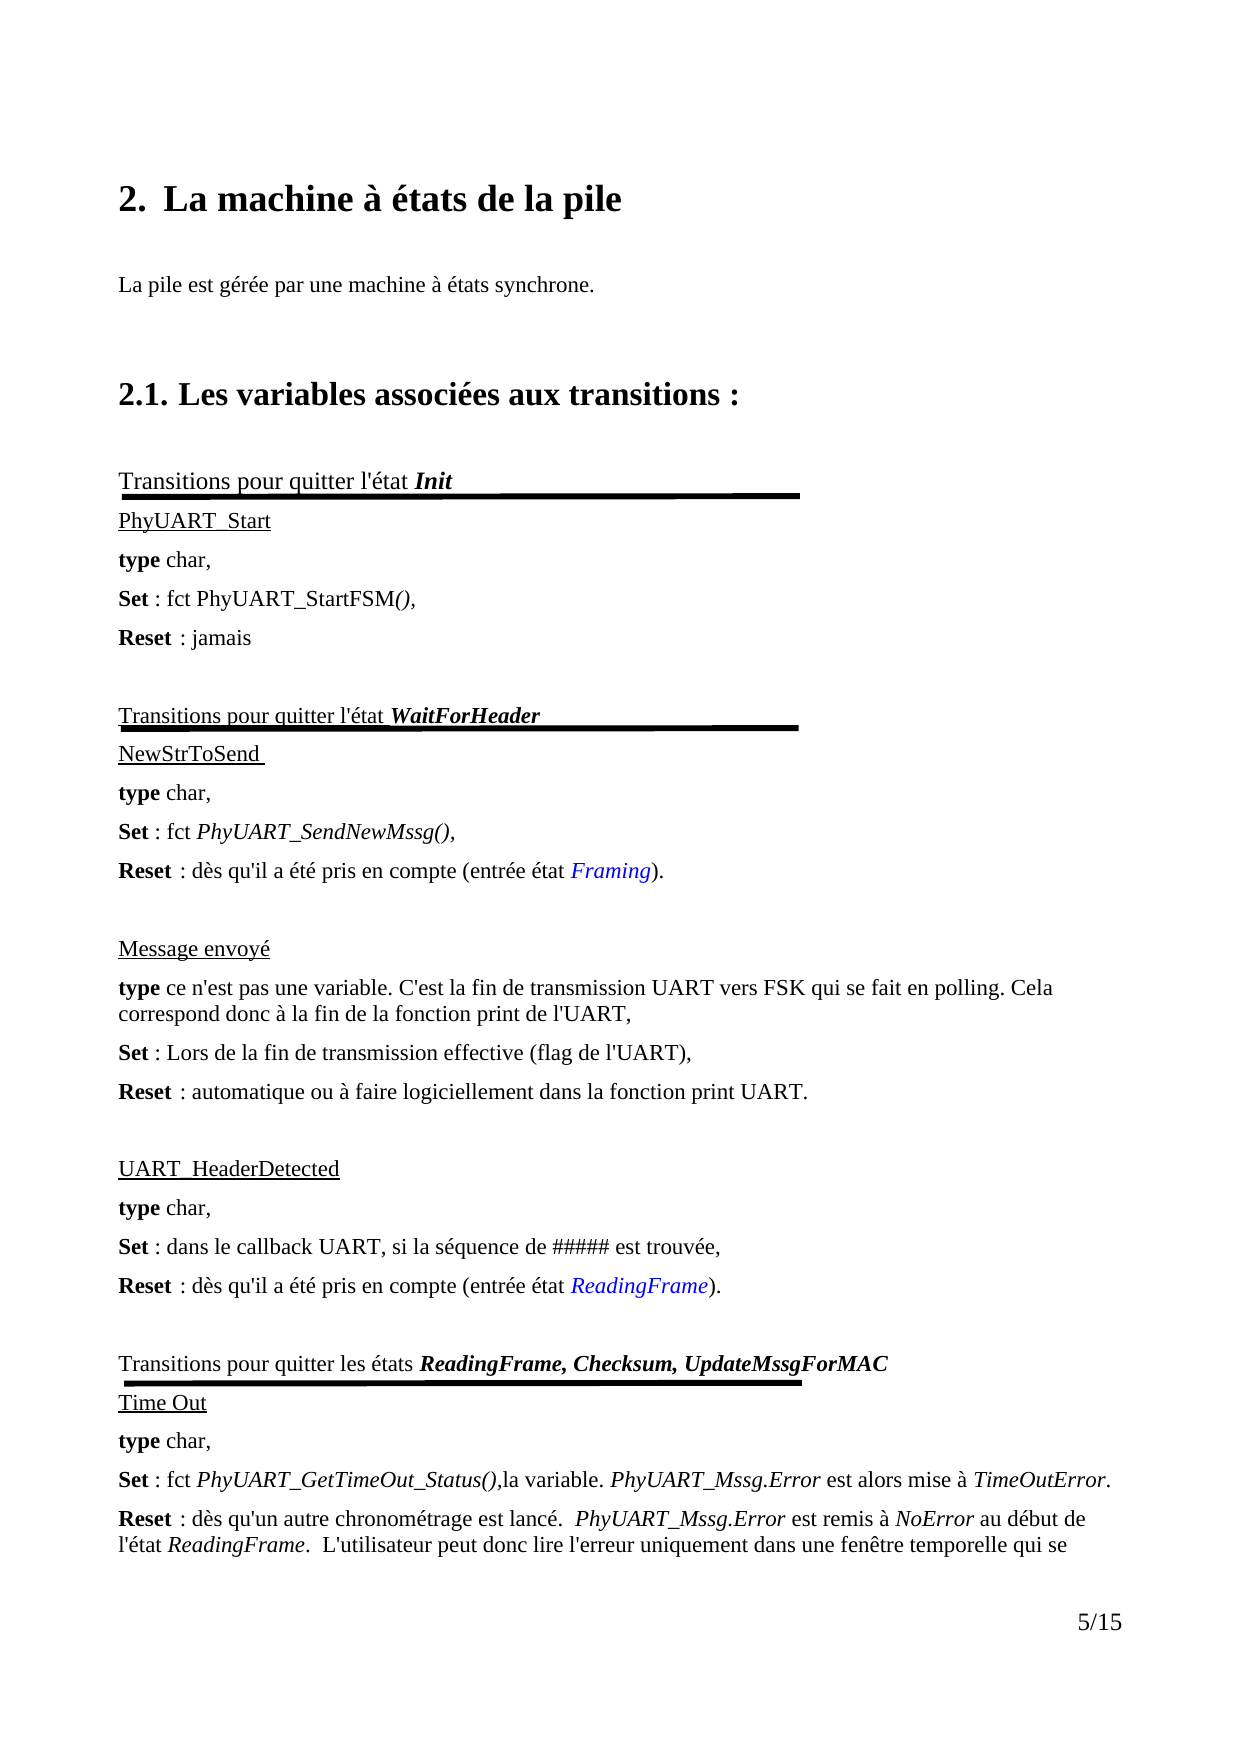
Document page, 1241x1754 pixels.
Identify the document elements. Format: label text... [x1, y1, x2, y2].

text type char, [118, 1427, 1122, 1454]
text Reset : automatique ou à faire logiciellement dans la fonction print UART. [118, 1078, 1122, 1104]
subtitle Les variables associées aux transitions : [118, 374, 1122, 412]
text Reset : dès qu'un autre chronométrage est lancé. PhyUART_Mssg.Error est remis à NoError au début de l'état ReadingFrame. L'utilisateur peut donc lire l'erreur uniquement dans une fenêtre temporelle qui se [118, 1505, 1122, 1558]
text UART_HeaderDetected [118, 1155, 1122, 1182]
text Transitions pour quitter l'état WaitForHeader [118, 702, 1122, 728]
text type ce n'est pas une variable. C'est la fin de transmission UART vers FSK qui se fait en polling. Cela correspond donc à la fin de la fonction print de l'UART, [118, 974, 1122, 1026]
text Reset : jamais [118, 624, 1122, 650]
text type char, [118, 779, 1122, 806]
subtitle La machine à états de la pile [118, 176, 1122, 220]
text Message envoyé [118, 935, 1122, 961]
text Set : fct PhyUART_StartFSM(), [118, 585, 1122, 611]
text PhyUART_Start [118, 507, 1122, 534]
text Set : Lors de la fin de transmission effective (flag de l'UART), [118, 1039, 1122, 1065]
text Set : dans le callback UART, si la séquence de ##### est trouvée, [118, 1233, 1122, 1259]
text Reset : dès qu'il a été pris en compte (entrée état ReadingFrame). [118, 1272, 1122, 1298]
text Transitions pour quitter l'état Init [118, 466, 1122, 495]
text type char, [118, 546, 1122, 573]
text Set : fct PhyUART_GetTimeOut_Status(),la variable. PhyUART_Mssg.Error est alors mise à TimeOutError. [118, 1466, 1122, 1493]
text NewStrToSend [118, 741, 1122, 767]
text Time Out [118, 1388, 1122, 1415]
text Reset : dès qu'il a été pris en compte (entrée état Framing). [118, 857, 1122, 883]
text type char, [118, 1194, 1122, 1221]
text Set : fct PhyUART_SendNewMssg(), [118, 818, 1122, 844]
text La pile est gérée par une machine à états synchrone. [118, 271, 1122, 298]
text Transitions pour quitter les états ReadingFrame, Checksum, UpdateMssgForMAC [118, 1350, 1122, 1376]
